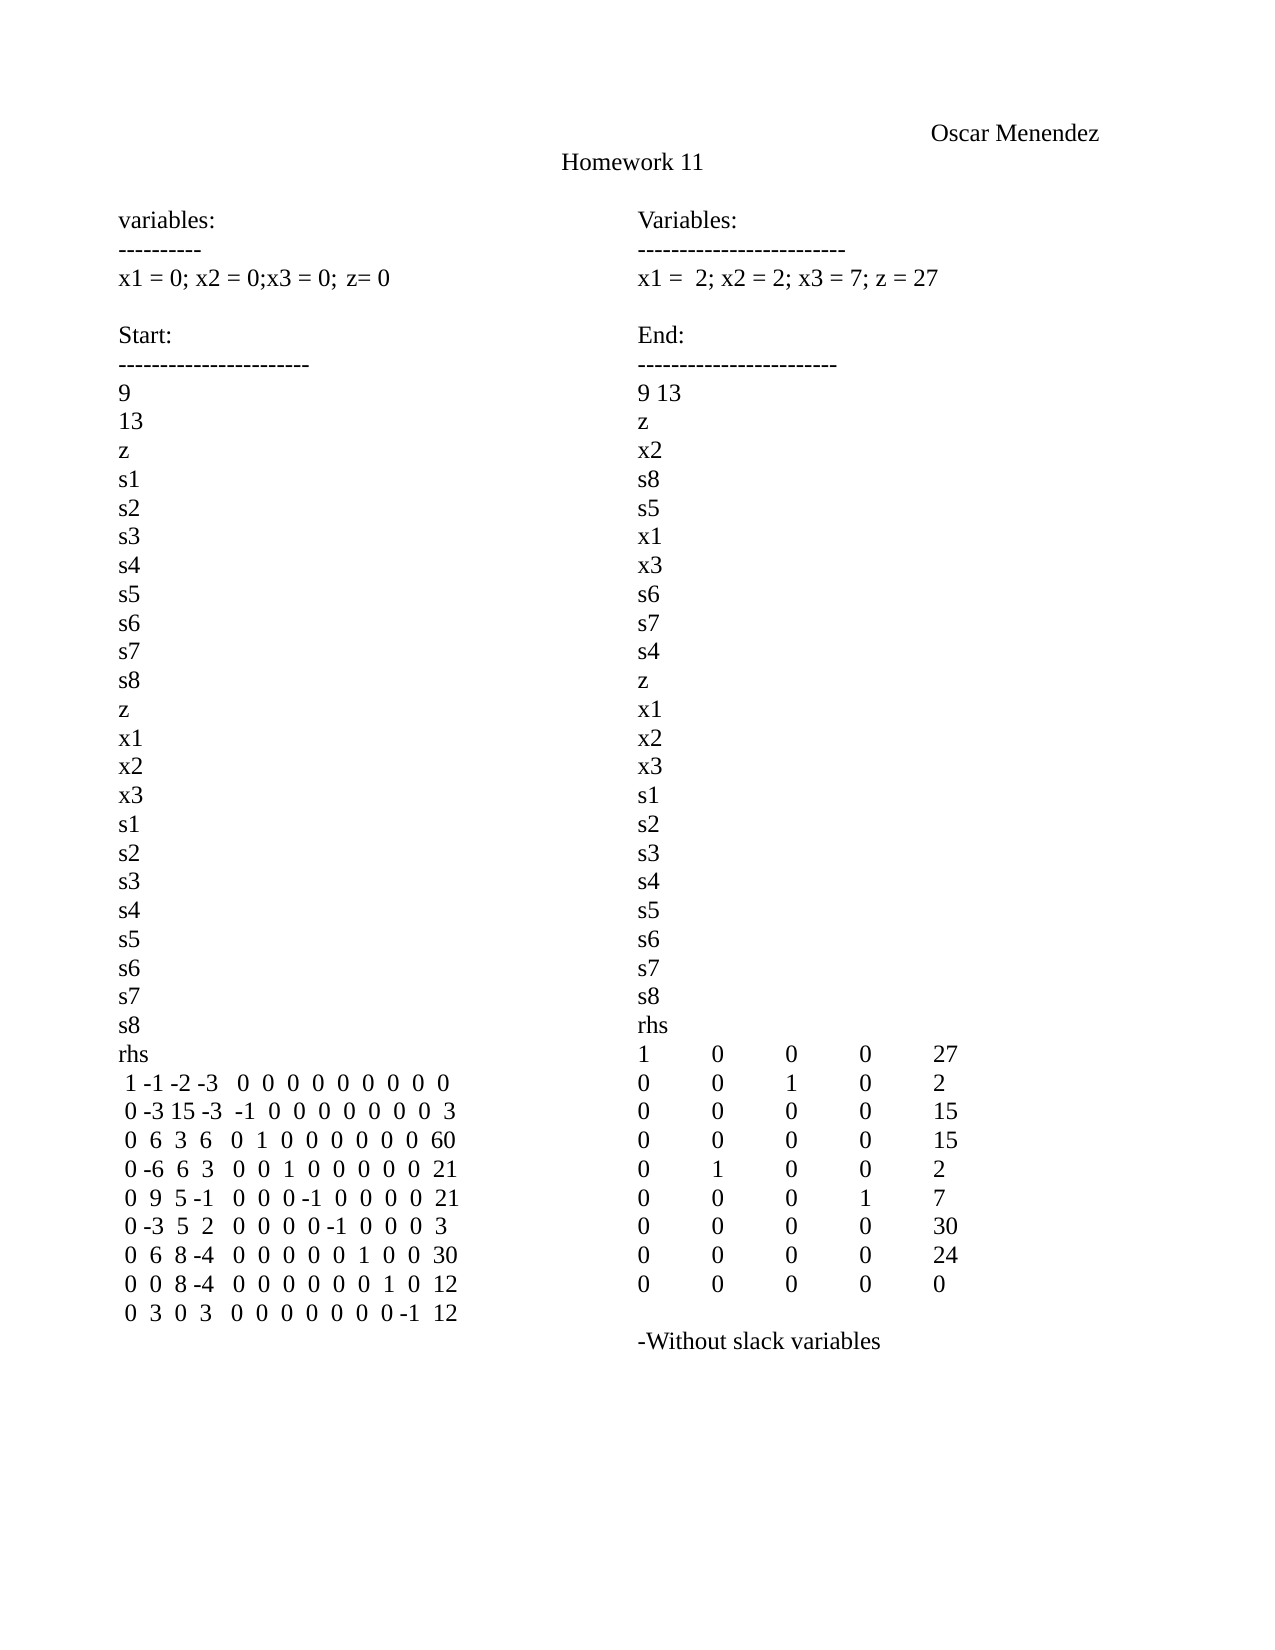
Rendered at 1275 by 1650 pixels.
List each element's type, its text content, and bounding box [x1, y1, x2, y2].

text s6 [637, 924, 1157, 953]
text x1 = 0; x2 = 0;x3 = 0; z= 0 [118, 263, 637, 291]
text rhs [637, 1010, 1157, 1039]
text 0 -3 15 -3 -1 0 0 0 0 0 0 0 3 [118, 1096, 637, 1125]
text s4 [118, 895, 637, 924]
text x2 [118, 751, 637, 780]
text 0 0 1 0 2 [637, 1068, 1157, 1096]
text s3 [118, 866, 637, 895]
text 0 0 0 0 15 [637, 1096, 1157, 1125]
text 0 0 0 0 15 [637, 1125, 1157, 1154]
text x3 [118, 780, 637, 809]
text x1 = 2; x2 = 2; x3 = 7; z = 27 [637, 263, 1157, 291]
text 0 0 0 0 24 [637, 1240, 1157, 1269]
text s3 [118, 521, 637, 550]
text ----------------------- [118, 349, 637, 378]
text s5 [118, 579, 637, 608]
text 0 1 0 0 2 [637, 1154, 1157, 1183]
text s1 [118, 809, 637, 838]
text s7 [118, 636, 637, 665]
text 1 0 0 0 27 [637, 1039, 1157, 1068]
text x3 [637, 550, 1157, 579]
text x2 [637, 723, 1157, 751]
text 9 [118, 378, 637, 406]
text s7 [637, 953, 1157, 981]
text s8 [118, 665, 637, 694]
text s7 [637, 608, 1157, 636]
text 13 [118, 406, 637, 435]
text x1 [118, 723, 637, 751]
text variables: [118, 205, 637, 234]
text ---------- [118, 234, 637, 263]
text ------------------------- [637, 234, 1157, 263]
text x2 [637, 435, 1157, 464]
text 0 -3 5 2 0 0 0 0 -1 0 0 0 3 [118, 1211, 637, 1240]
text s2 [118, 493, 637, 521]
text 0 9 5 -1 0 0 0 -1 0 0 0 0 21 [118, 1183, 637, 1211]
text z [118, 435, 637, 464]
text x3 [637, 751, 1157, 780]
text s2 [118, 838, 637, 866]
text 0 0 0 1 7 [637, 1183, 1157, 1211]
text z [118, 694, 637, 723]
text s1 [118, 464, 637, 493]
text s6 [637, 579, 1157, 608]
text s8 [118, 1010, 637, 1039]
text s5 [637, 895, 1157, 924]
text 0 3 0 3 0 0 0 0 0 0 0 -1 12 [118, 1298, 637, 1326]
text 9 13 [637, 378, 1157, 406]
text s3 [637, 838, 1157, 866]
text ------------------------ [637, 349, 1157, 378]
text End: [637, 320, 1157, 349]
text z [637, 665, 1157, 694]
text 0 0 0 0 0 [637, 1269, 1157, 1298]
text s7 [118, 981, 637, 1010]
text s2 [637, 809, 1157, 838]
text s5 [118, 924, 637, 953]
text 0 0 0 0 30 [637, 1211, 1157, 1240]
text s4 [637, 866, 1157, 895]
text s8 [637, 981, 1157, 1010]
text s5 [637, 493, 1157, 521]
text s8 [637, 464, 1157, 493]
text s6 [118, 608, 637, 636]
text 0 6 3 6 0 1 0 0 0 0 0 0 60 [118, 1125, 637, 1154]
text 0 6 8 -4 0 0 0 0 0 1 0 0 30 [118, 1240, 637, 1269]
text Variables: [637, 205, 1157, 234]
text 0 0 8 -4 0 0 0 0 0 0 1 0 12 [118, 1269, 637, 1298]
text s6 [118, 953, 637, 981]
text z [637, 406, 1157, 435]
text s4 [118, 550, 637, 579]
text x1 [637, 521, 1157, 550]
text -Without slack variables [637, 1326, 1157, 1355]
text Start: [118, 320, 637, 349]
text 1 -1 -2 -3 0 0 0 0 0 0 0 0 0 [118, 1068, 637, 1096]
text x1 [637, 694, 1157, 723]
text rhs [118, 1039, 637, 1068]
text s1 [637, 780, 1157, 809]
text 0 -6 6 3 0 0 1 0 0 0 0 0 21 [118, 1154, 637, 1183]
text s4 [637, 636, 1157, 665]
